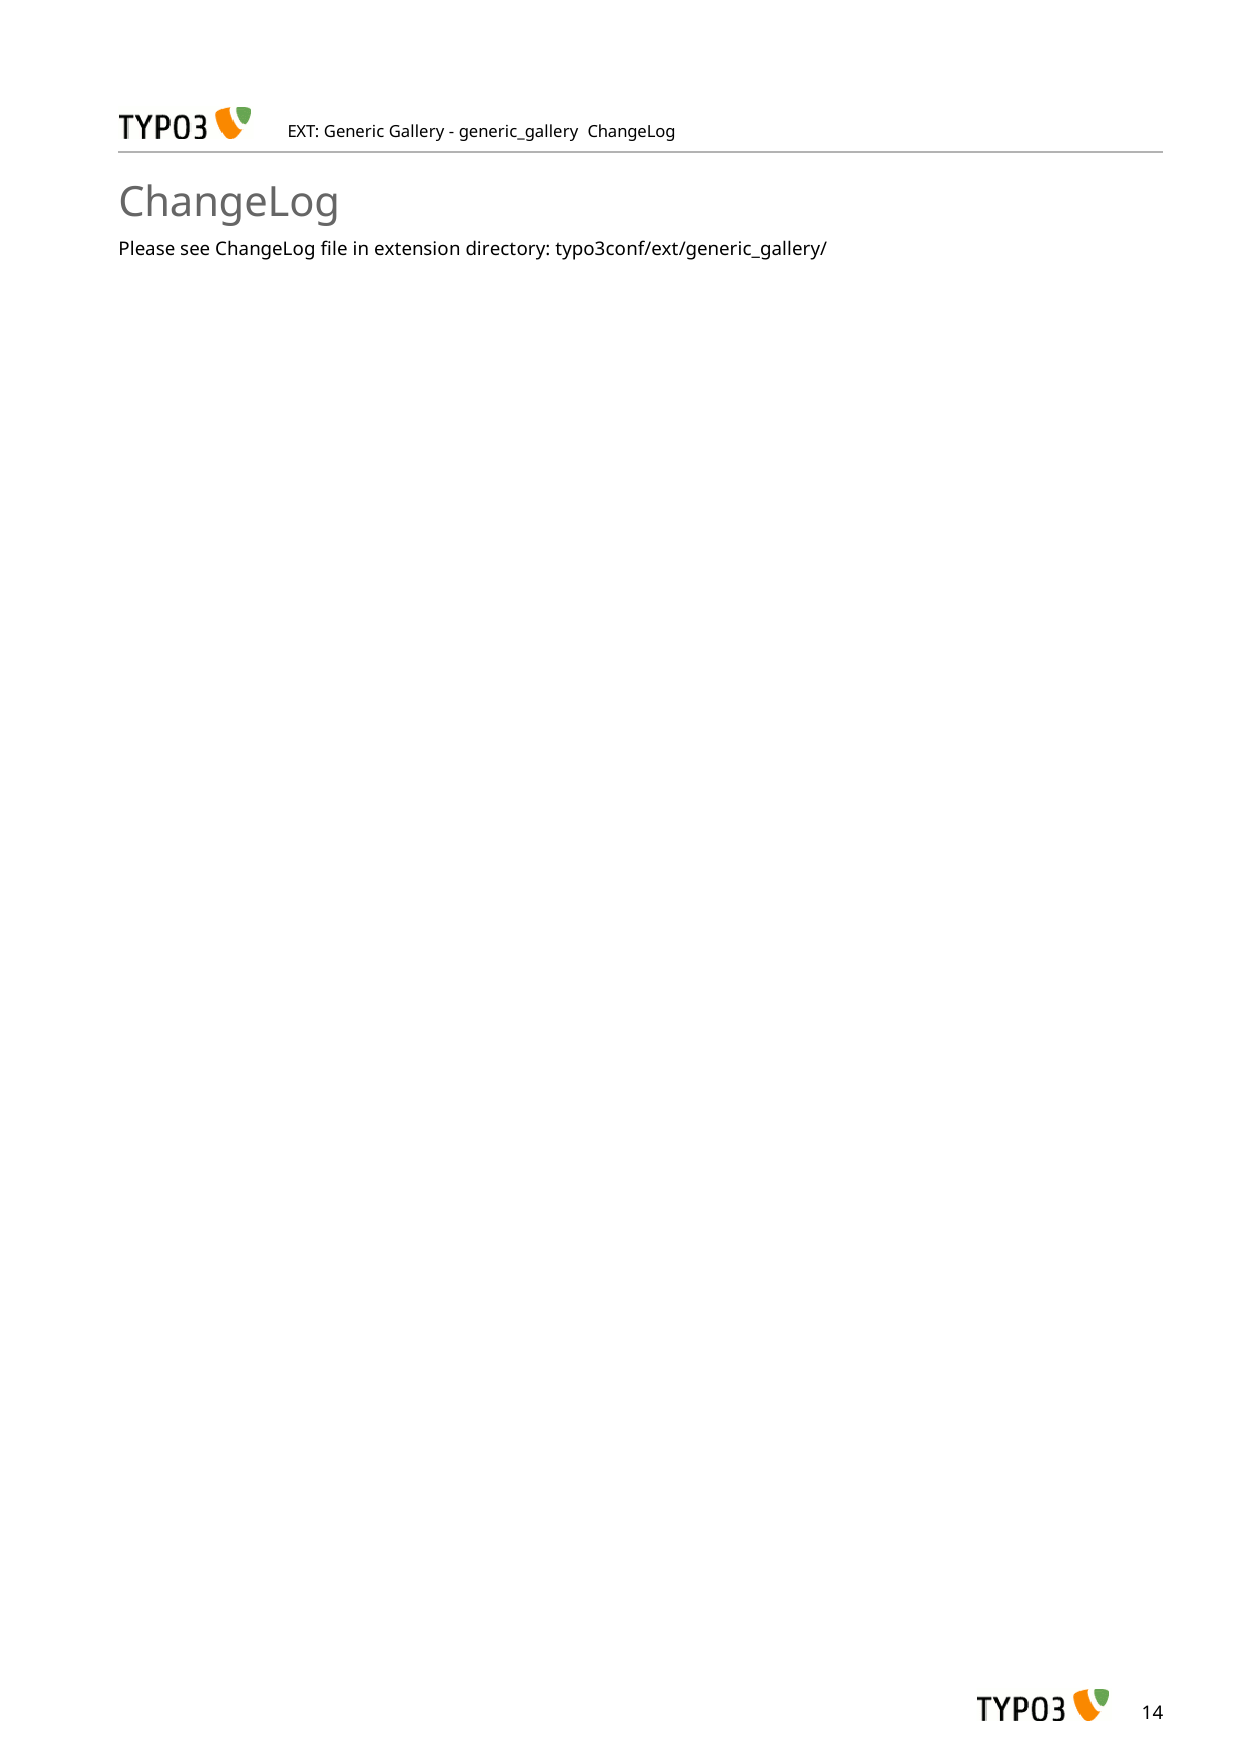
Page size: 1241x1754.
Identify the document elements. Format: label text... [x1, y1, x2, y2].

picture [976, 1688, 1112, 1721]
text Please see ChangeLog file in extension directory: typo3conf/ext/generic_gallery/ [118, 234, 1163, 260]
picture [118, 106, 254, 139]
subtitle ChangeLog [118, 172, 1163, 228]
